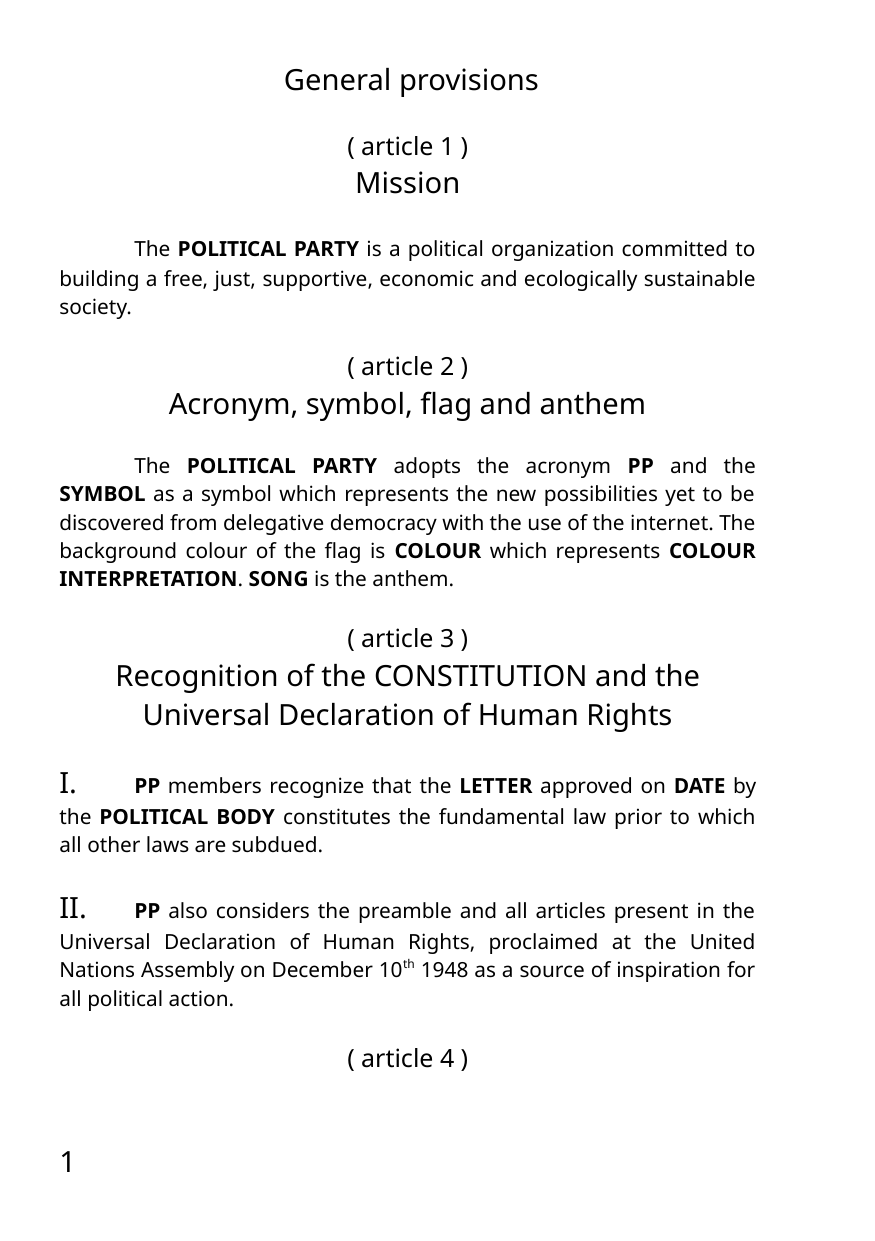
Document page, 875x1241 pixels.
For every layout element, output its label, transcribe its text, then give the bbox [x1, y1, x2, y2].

text ( article 2 ) [59, 349, 756, 383]
text II. PP also considers the preamble and all articles present in the Universal Declaration of Human Rights, proclaimed at the United Nations Assembly on December 10th 1948 as a source of inspiration for all political action. [59, 887, 756, 1012]
text ( article 3 ) [59, 621, 756, 655]
text Mission [59, 162, 756, 202]
text ( article 1 ) [59, 128, 756, 162]
text I. PP members recognize that the LETTER approved on DATE by the POLITICAL BODY constitutes the fundamental law prior to which all other laws are subdued. [59, 762, 756, 859]
text The POLITICAL PARTY adopts the acronym PP and the SYMBOL as a symbol which represents the new possibilities yet to be discovered from delegative democracy with the use of the internet. The background colour of the flag is COLOUR which represents COLOUR INTERPRETATION. SONG is the anthem. [59, 451, 756, 593]
text The POLITICAL PARTY is a political organization committed to building a free, just, supportive, economic and ecologically sustainable society. [59, 230, 756, 321]
text Recognition of the CONSTITUTION and the Universal Declaration of Human Rights [59, 655, 756, 734]
text Acronym, symbol, flag and anthem [59, 383, 756, 423]
text ( article 4 ) [59, 1041, 756, 1075]
